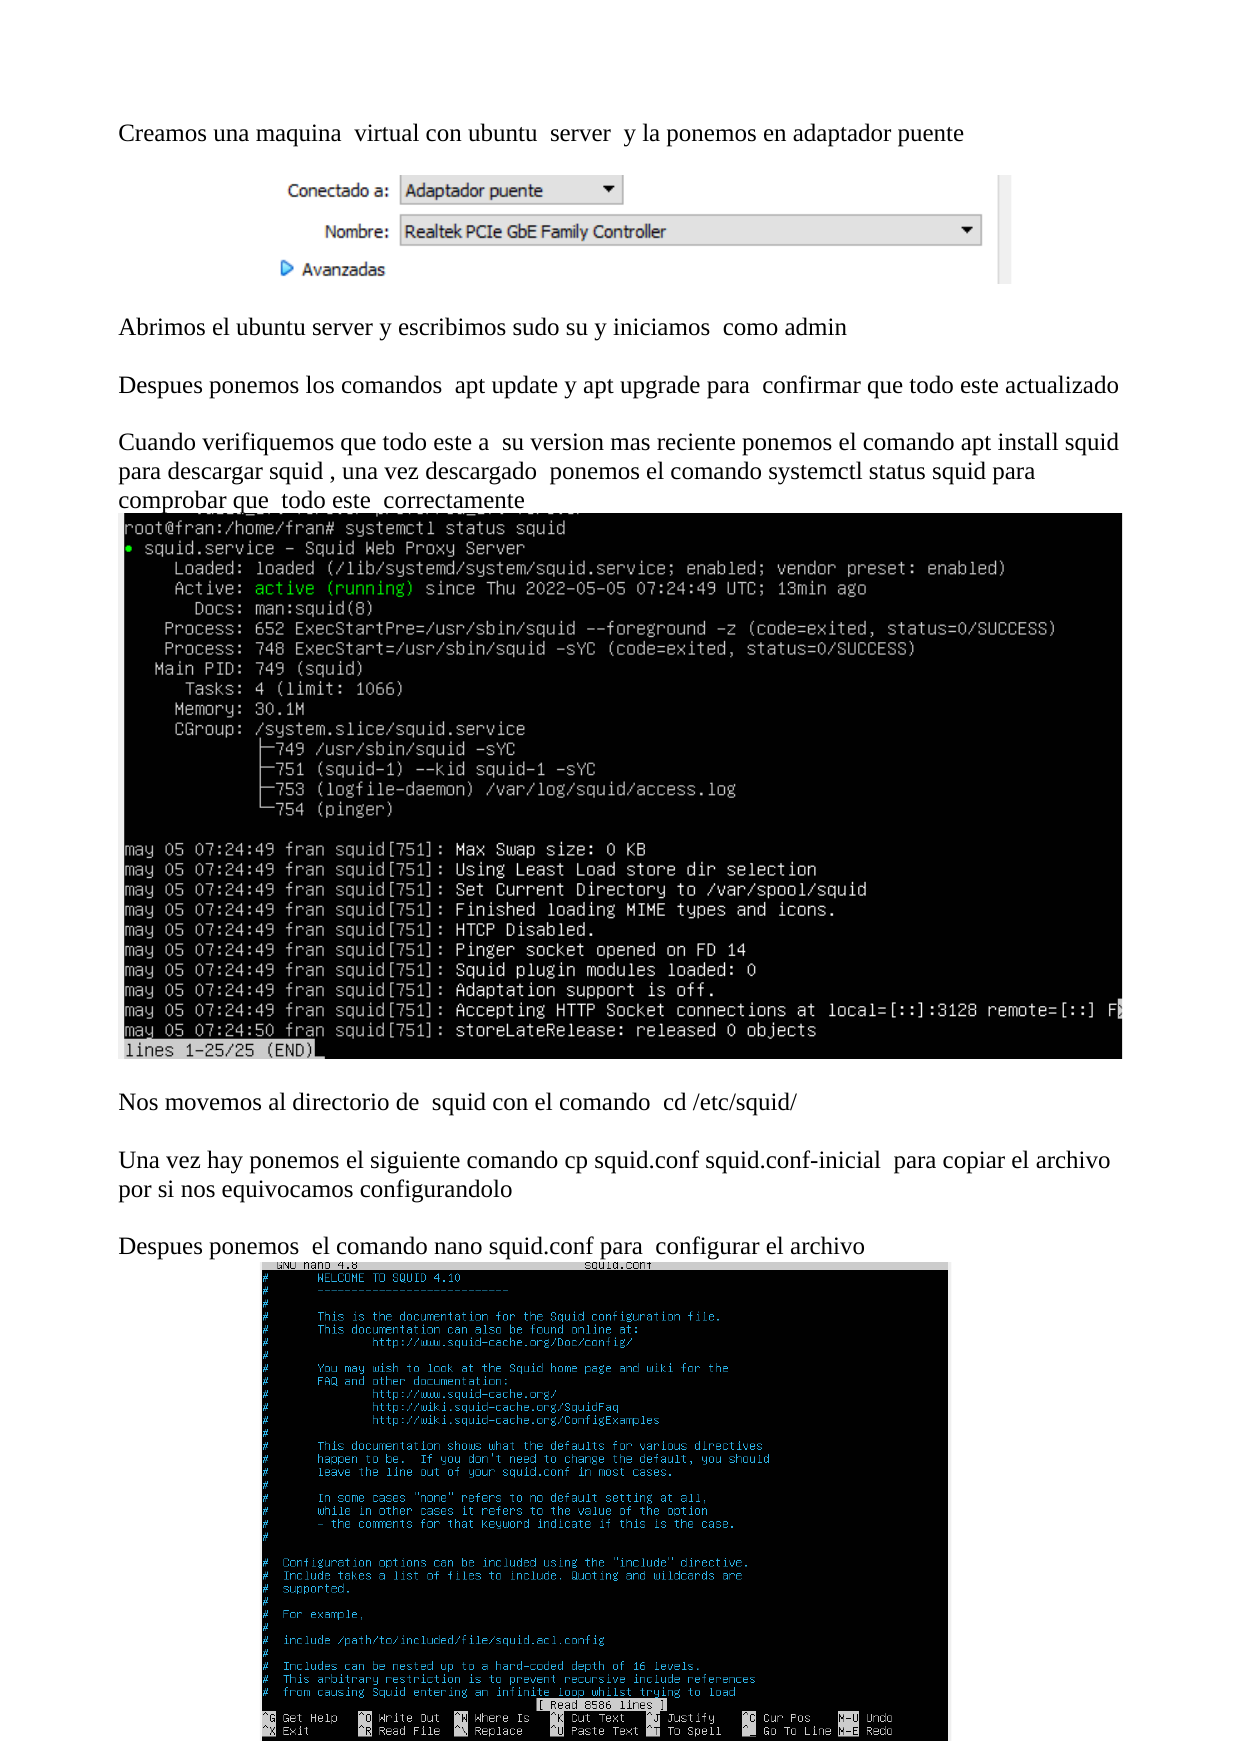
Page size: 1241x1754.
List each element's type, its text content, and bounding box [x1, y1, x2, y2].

text Cuando verifiquemos que todo este a su version mas reciente ponemos el comando apt install squid [118, 427, 1122, 456]
text Creamos una maquina virtual con ubuntu server y la ponemos en adaptador puente [118, 118, 1122, 147]
text Despues ponemos los comandos apt update y apt upgrade para confirmar que todo este actualizado [118, 370, 1122, 398]
picture [259, 1262, 952, 1741]
text Una vez hay ponemos el siguiente comando cp squid.conf squid.conf-inicial para copiar el archivo por si nos equivocamos configurandolo [118, 1145, 1122, 1202]
picture [118, 513, 1123, 1059]
picture [228, 175, 1012, 284]
text Despues ponemos el comando nano squid.conf para configurar el archivo [118, 1231, 1122, 1260]
text Abrimos el ubuntu server y escribimos sudo su y iniciamos como admin [118, 312, 1122, 341]
text para descargar squid , una vez descargado ponemos el comando systemctl status squid para comprobar que todo este correctamente [118, 456, 1122, 513]
text Nos movemos al directorio de squid con el comando cd /etc/squid/ [118, 1087, 1122, 1116]
